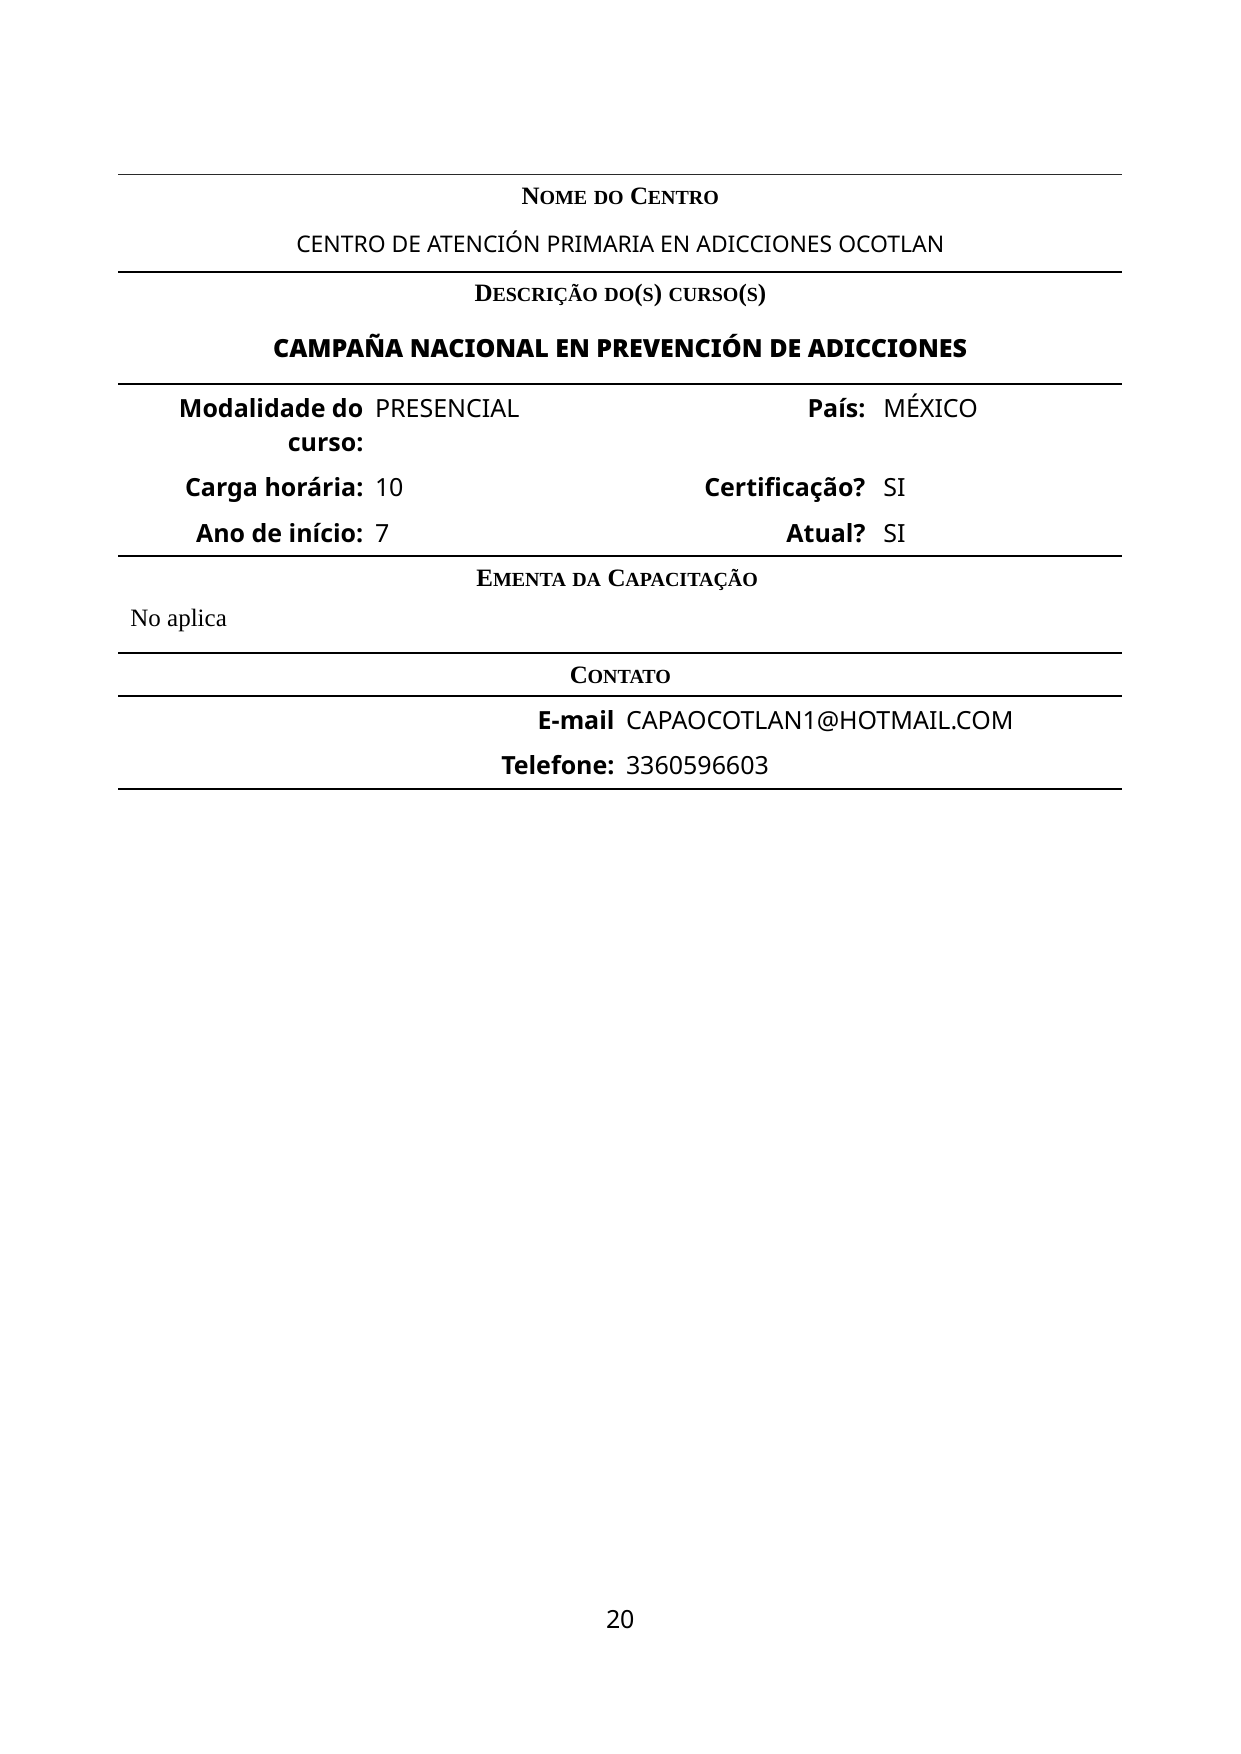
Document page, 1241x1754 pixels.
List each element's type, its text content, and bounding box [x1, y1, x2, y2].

table_cell Contato [118, 654, 1122, 694]
table_cell País: [620, 385, 871, 464]
table_cell Ementa da Capacitação [118, 557, 1122, 597]
table_cell No aplica [118, 598, 1122, 652]
table_header Nome do Centro [118, 176, 1122, 216]
table_cell E-mail [118, 697, 620, 742]
table_cell Descrição do(s) curso(s) [118, 273, 1122, 313]
table_cell CAPAOCOTLAN1@HOTMAIL.COM [620, 697, 1122, 742]
table_cell 10 [369, 464, 620, 509]
table_cell SI [871, 510, 1122, 555]
table_cell Modalidade do curso: [118, 385, 369, 464]
table_cell CAMPAÑA NACIONAL EN PREVENCIÓN DE ADICCIONES [118, 313, 1122, 382]
table_cell MÉXICO [871, 385, 1122, 464]
table_cell Ano de início: [118, 510, 369, 555]
table_cell 3360596603 [620, 742, 1122, 788]
table_cell Certificação? [620, 464, 871, 509]
table_cell 7 [369, 510, 620, 555]
table_cell SI [871, 464, 1122, 509]
table_cell CENTRO DE ATENCIÓN PRIMARIA EN ADICCIONES OCOTLAN [118, 216, 1122, 271]
table_cell Telefone: [118, 742, 620, 788]
table_cell Carga horária: [118, 464, 369, 509]
table_cell PRESENCIAL [369, 385, 620, 464]
table_cell Atual? [620, 510, 871, 555]
